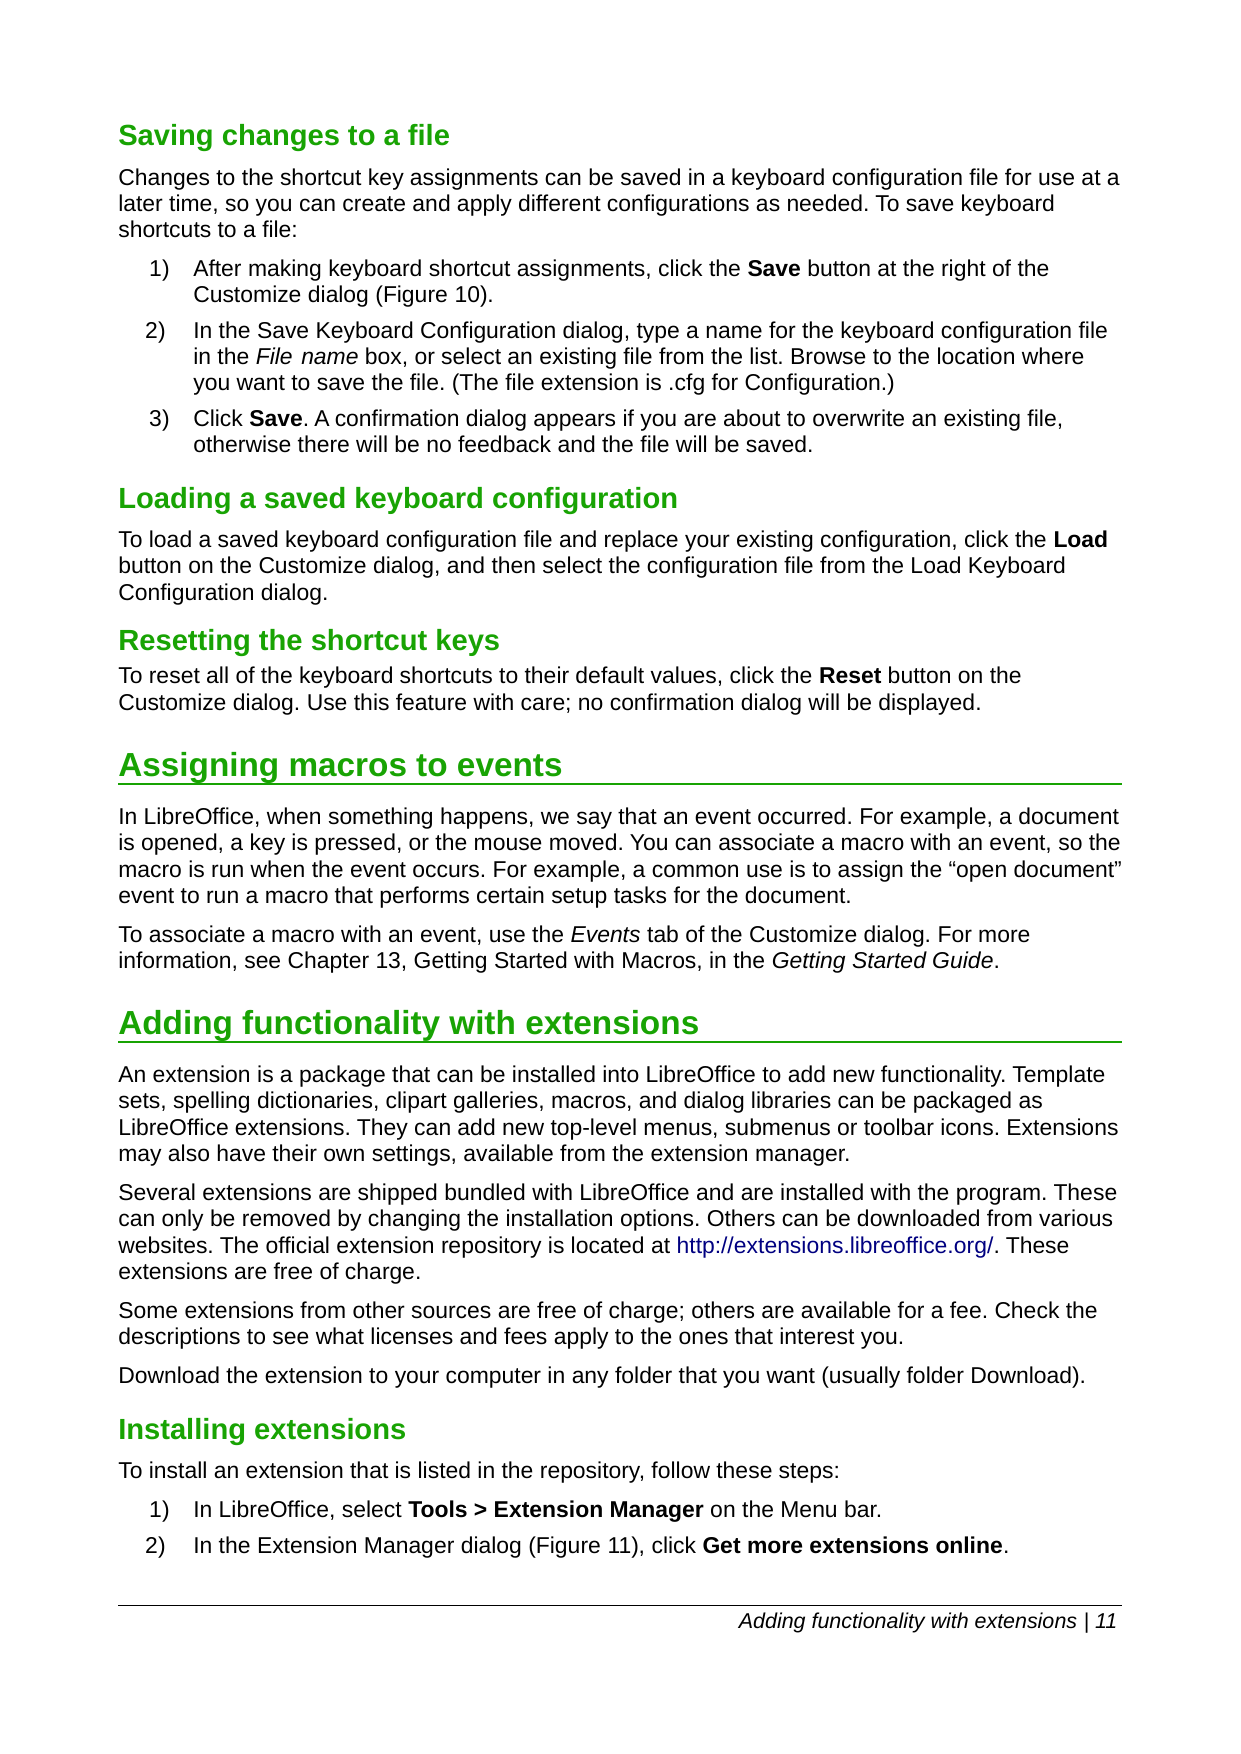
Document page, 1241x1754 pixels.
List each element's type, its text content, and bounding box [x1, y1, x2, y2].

text An extension is a package that can be installed into LibreOffice to add new functionality. Template sets, spelling dictionaries, clipart galleries, macros, and dialog libraries can be packaged as LibreOffice extensions. They can add new top-level menus, submenus or toolbar icons. Extensions may also have their own settings, available from the extension manager. [118, 1061, 1122, 1167]
subtitle Saving changes to a file [118, 118, 1122, 152]
text In LibreOffice, when something happens, we say that an event occurred. For example, a document is opened, a key is pressed, or the mouse moved. You can associate a macro with an event, so the macro is run when the event occurs. For example, a common use is to assign the “open document” event to run a macro that performs certain setup tasks for the document. [118, 803, 1122, 908]
subtitle Installing extensions [118, 1412, 1122, 1446]
list Click Save. A confirmation dialog appears if you are about to overwrite an existing file, otherwise there will be no feedback and the file will be saved. [169, 404, 1122, 457]
text Some extensions from other sources are free of charge; others are available for a fee. Check the descriptions to see what licenses and fees apply to the ones that interest you. [118, 1297, 1122, 1350]
list To install an extension that is listed in the repository, follow these steps: [118, 1457, 1122, 1484]
subtitle Loading a saved keyboard configuration [118, 481, 1122, 514]
text Several extensions are shipped bundled with LibreOffice and are installed with the program. These can only be removed by changing the installation options. Others can be downloaded from various websites. The official extension repository is located at http://extensions.libreoffice.org/. These extensions are free of charge. [118, 1179, 1122, 1284]
subtitle Resetting the shortcut keys [118, 623, 1122, 656]
list Changes to the shortcut key assignments can be saved in a keyboard configuration file for use at a later time, so you can create and apply different configurations as needed. To save keyboard shortcuts to a file: [118, 163, 1122, 242]
text To load a saved keyboard configuration file and replace your existing configuration, click the Load button on the Customize dialog, and then select the configuration file from the Load Keyboard Configuration dialog. [118, 526, 1122, 605]
text To associate a macro with an event, use the Events tab of the Customize dialog. For more information, see Chapter 13, Getting Started with Macros, in the Getting Started Guide. [118, 921, 1122, 973]
subtitle Adding functionality with extensions [118, 1003, 1122, 1041]
list After making keyboard shortcut assignments, click the Save button at the right of the Customize dialog (Figure 10). [169, 255, 1122, 308]
list In the Save Keyboard Configuration dialog, type a name for the keyboard configuration file in the File name box, or select an existing file from the list. Browse to the location where you want to save the file. (The file extension is .cfg for Configuration.) [165, 317, 1122, 396]
text To reset all of the keyboard shortcuts to their default values, click the Reset button on the Customize dialog. Use this feature with care; no confirmation dialog will be displayed. [118, 662, 1122, 715]
list In LibreOffice, select Tools > Extension Manager on the Menu bar. [169, 1496, 1122, 1523]
list In the Extension Manager dialog (Figure 11), click Get more extensions online. [165, 1532, 1122, 1558]
subtitle Assigning macros to events [118, 744, 1122, 783]
text Download the extension to your computer in any folder that you want (usually folder Download). [118, 1362, 1122, 1388]
